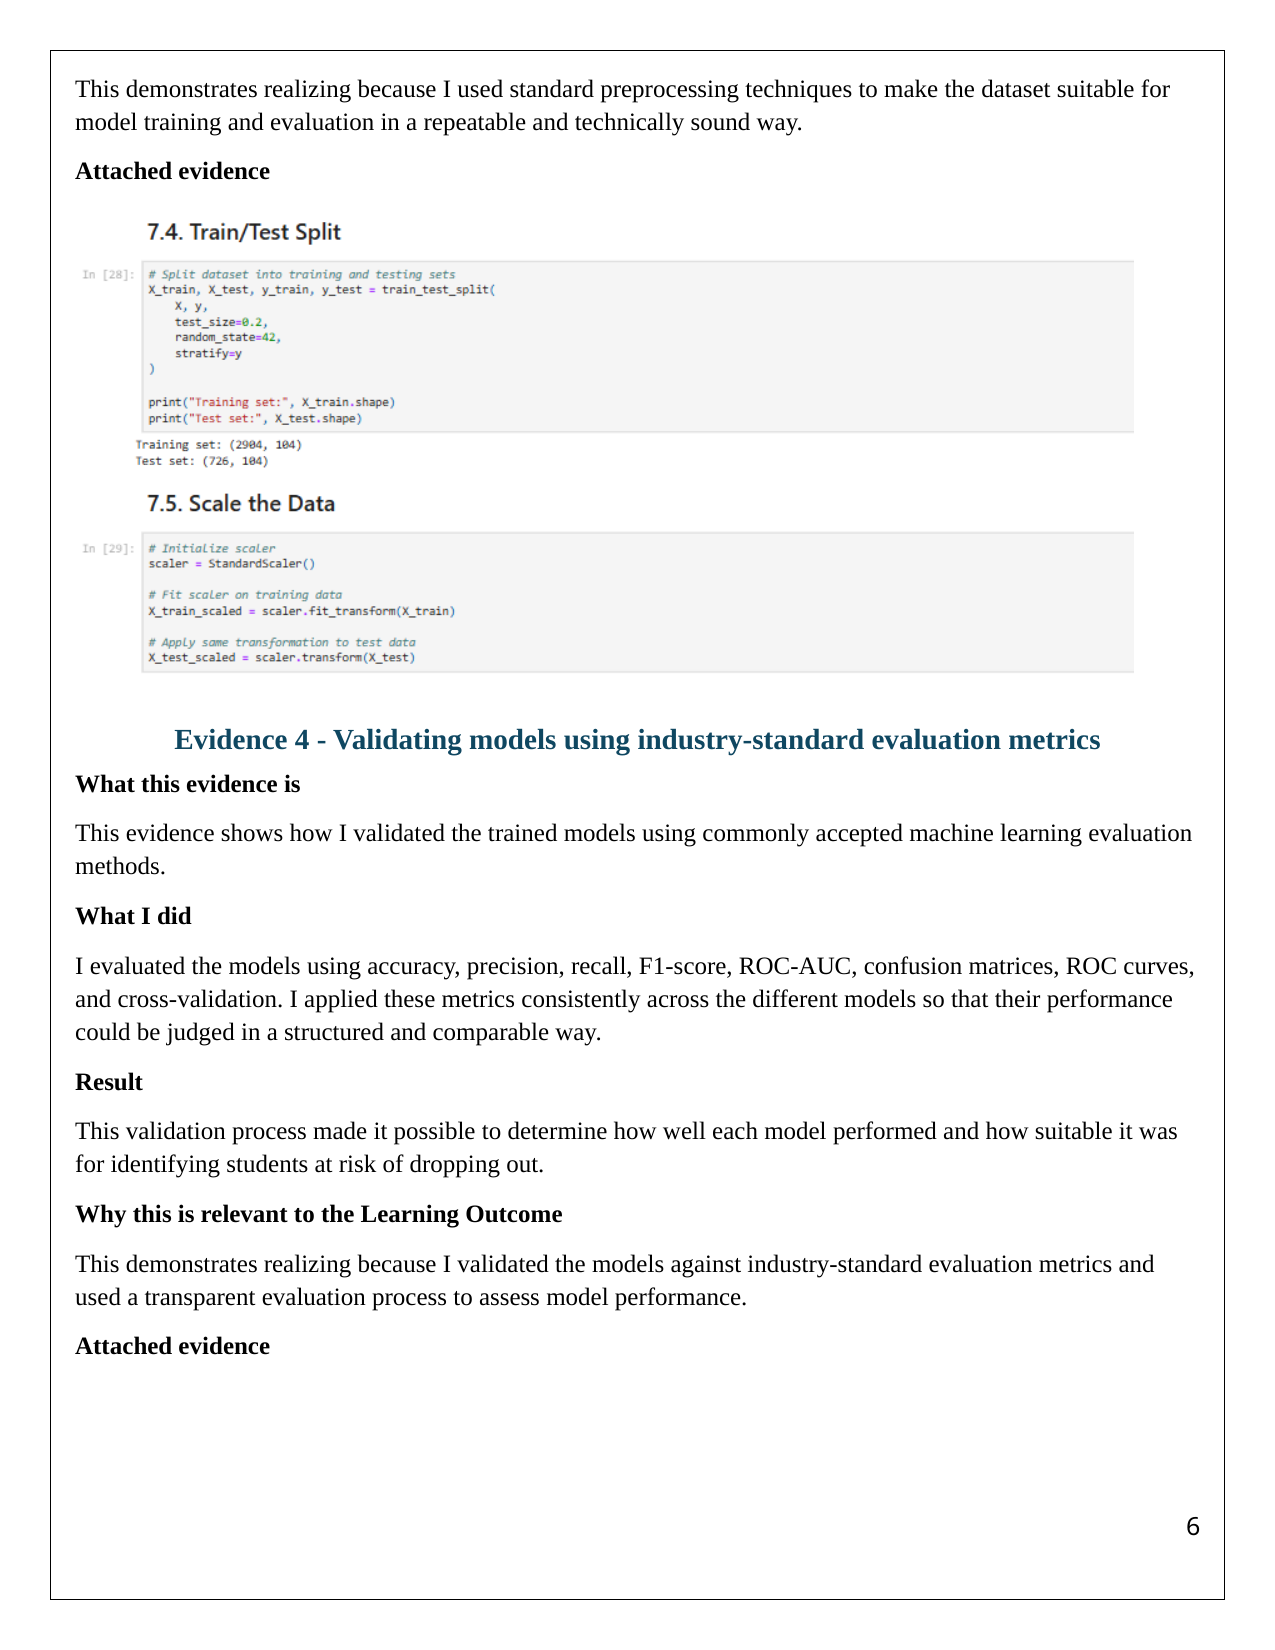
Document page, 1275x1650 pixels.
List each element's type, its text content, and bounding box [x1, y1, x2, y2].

text What this evidence is [75, 769, 1200, 797]
text Result [75, 1067, 1200, 1095]
text This validation process made it possible to determine how well each model performed and how suitable it was for identifying students at risk of dropping out. [75, 1116, 1200, 1178]
text This evidence shows how I validated the trained models using commonly accepted machine learning evaluation methods. [75, 818, 1200, 880]
text This demonstrates realizing because I validated the models against industry-standard evaluation metrics and used a transparent evaluation process to assess model performance. [75, 1249, 1200, 1310]
text Attached evidence [75, 1331, 1200, 1360]
text Why this is relevant to the Learning Outcome [75, 1199, 1200, 1228]
subtitle Evidence 4 - Validating models using industry-standard evaluation metrics [75, 722, 1200, 755]
text What I did [75, 901, 1200, 930]
text This demonstrates realizing because I used standard preprocessing techniques to make the dataset suitable for model training and evaluation in a repeatable and technically sound way. [75, 74, 1200, 136]
text Attached evidence [75, 156, 1200, 185]
text I evaluated the models using accuracy, precision, recall, F1-score, ROC-AUC, confusion matrices, ROC curves, and cross-validation. I applied these metrics consistently across the different models so that their performance could be judged in a structured and comparable way. [75, 951, 1200, 1046]
